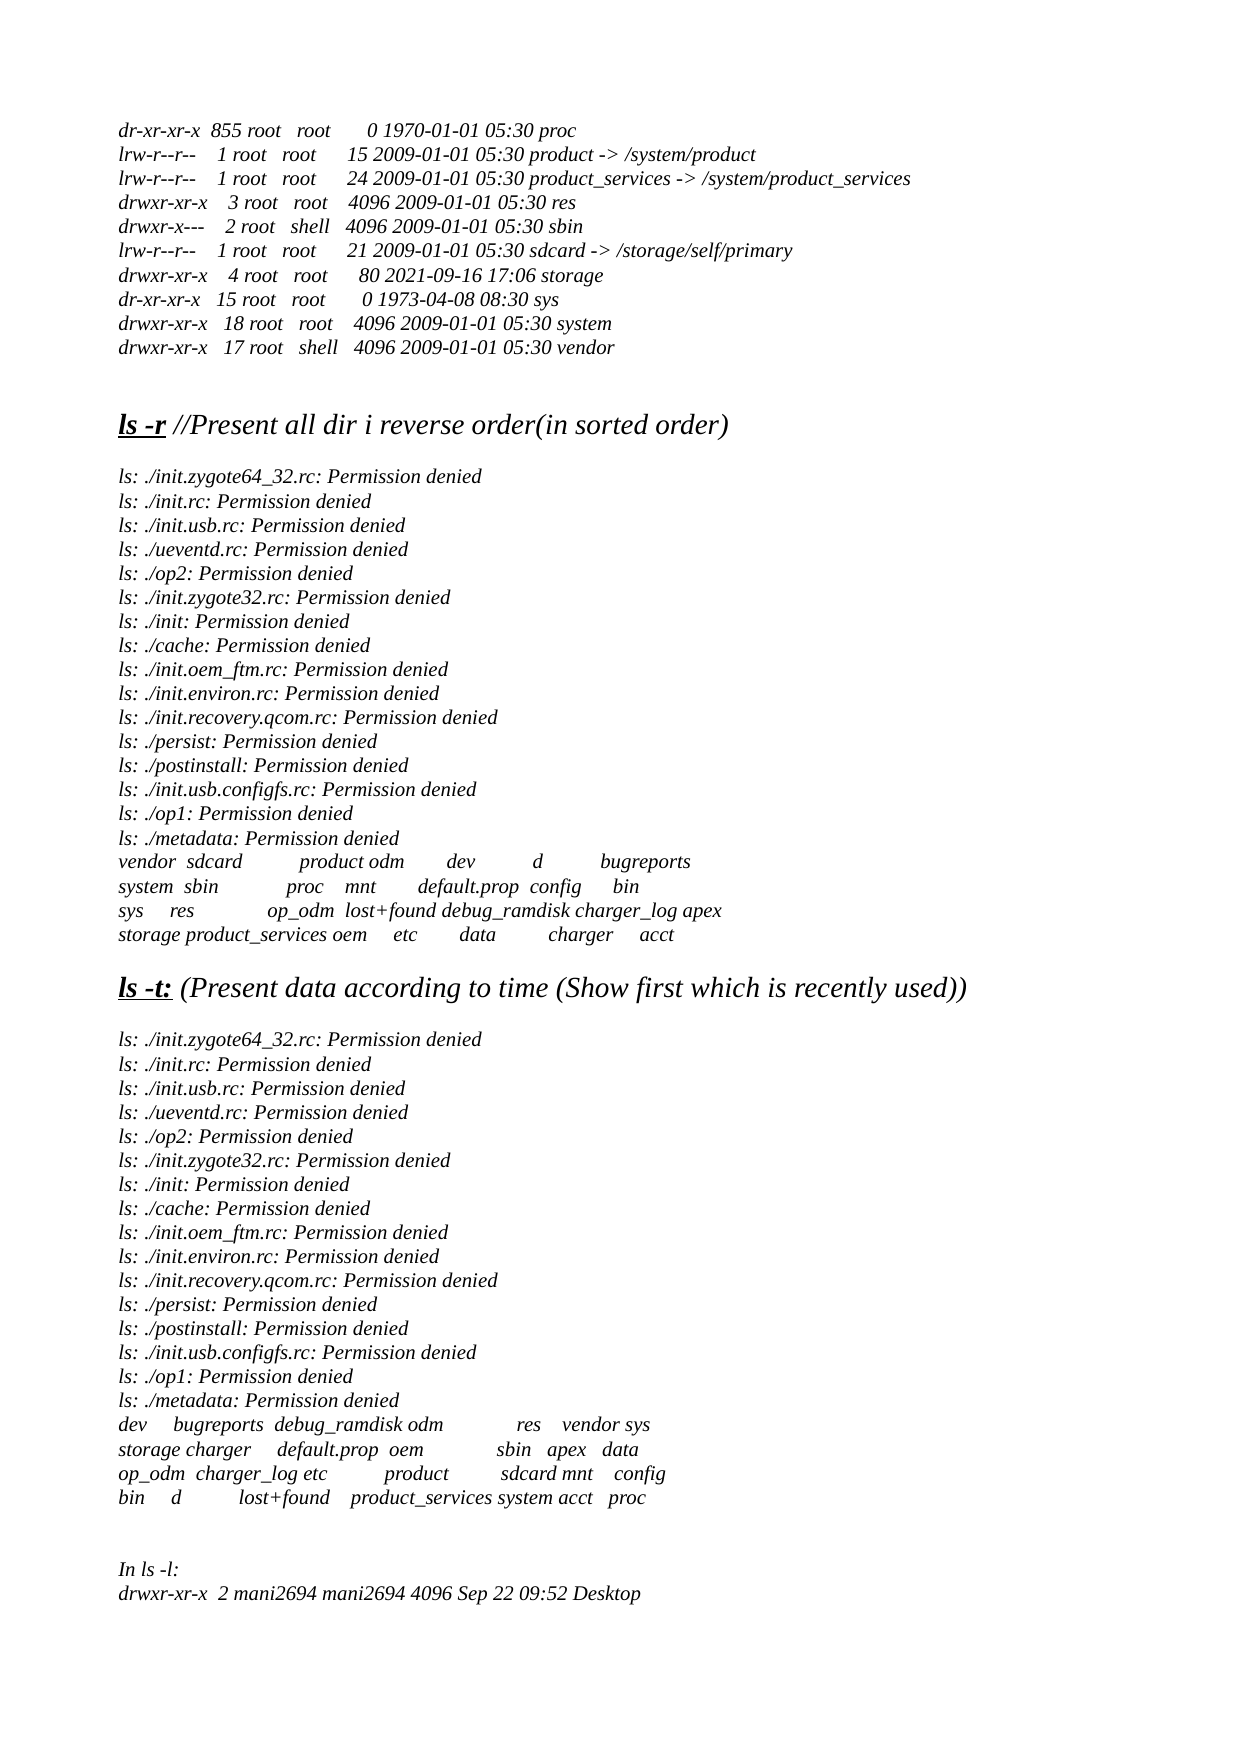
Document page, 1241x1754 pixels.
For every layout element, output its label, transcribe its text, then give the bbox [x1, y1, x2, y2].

text ls: ./cache: Permission denied [118, 1196, 1122, 1220]
text ls -t: (Present data according to time (Show first which is recently used)) [118, 970, 1122, 1003]
text ls: ./postinstall: Permission denied [118, 753, 1122, 777]
text ls: ./persist: Permission denied [118, 1292, 1122, 1316]
text ls: ./init.usb.configfs.rc: Permission denied [118, 1340, 1122, 1364]
text ls: ./persist: Permission denied [118, 729, 1122, 753]
text sys res op_odm lost+found debug_ramdisk charger_log apex [118, 898, 1122, 922]
text op_odm charger_log etc product sdcard mnt config [118, 1461, 1122, 1484]
text ls: ./init.recovery.qcom.rc: Permission denied [118, 1268, 1122, 1292]
text drwxr-xr-x 2 mani2694 mani2694 4096 Sep 22 09:52 Desktop [118, 1581, 1122, 1605]
text drwxr-xr-x 3 root root 4096 2009-01-01 05:30 res [118, 190, 1122, 214]
text In ls -l: [118, 1557, 1122, 1581]
text drwxr-xr-x 17 root shell 4096 2009-01-01 05:30 vendor [118, 335, 1122, 359]
text ls: ./init.rc: Permission denied [118, 1051, 1122, 1076]
text ls: ./init: Permission denied [118, 609, 1122, 633]
text storage product_services oem etc data charger acct [118, 922, 1122, 946]
text lrw-r--r-- 1 root root 21 2009-01-01 05:30 sdcard -> /storage/self/primary [118, 238, 1122, 262]
text system sbin proc mnt default.prop config bin [118, 873, 1122, 898]
text lrw-r--r-- 1 root root 15 2009-01-01 05:30 product -> /system/product [118, 142, 1122, 166]
text dr-xr-xr-x 855 root root 0 1970-01-01 05:30 proc [118, 118, 1122, 142]
text ls: ./init.oem_ftm.rc: Permission denied [118, 1220, 1122, 1244]
text ls: ./op1: Permission denied [118, 1364, 1122, 1388]
text ls: ./init.zygote32.rc: Permission denied [118, 585, 1122, 609]
text ls: ./cache: Permission denied [118, 633, 1122, 657]
text ls: ./op2: Permission denied [118, 1124, 1122, 1148]
text ls: ./metadata: Permission denied [118, 1388, 1122, 1412]
text ls: ./init.usb.rc: Permission denied [118, 513, 1122, 537]
text ls: ./ueventd.rc: Permission denied [118, 1099, 1122, 1124]
text ls: ./init.rc: Permission denied [118, 488, 1122, 513]
text drwxr-xr-x 18 root root 4096 2009-01-01 05:30 system [118, 311, 1122, 335]
text ls: ./metadata: Permission denied [118, 825, 1122, 849]
text ls: ./init.zygote64_32.rc: Permission denied [118, 464, 1122, 488]
text storage charger default.prop oem sbin apex data [118, 1436, 1122, 1461]
text ls: ./postinstall: Permission denied [118, 1316, 1122, 1340]
text ls: ./init.environ.rc: Permission denied [118, 681, 1122, 705]
text ls: ./init.usb.configfs.rc: Permission denied [118, 777, 1122, 801]
text drwxr-x--- 2 root shell 4096 2009-01-01 05:30 sbin [118, 214, 1122, 238]
text ls: ./init.zygote32.rc: Permission denied [118, 1148, 1122, 1172]
text ls: ./init.zygote64_32.rc: Permission denied [118, 1027, 1122, 1051]
text ls -r //Present all dir i reverse order(in sorted order) [118, 407, 1122, 440]
text bin d lost+found product_services system acct proc [118, 1484, 1122, 1509]
text ls: ./ueventd.rc: Permission denied [118, 537, 1122, 561]
text ls: ./init.oem_ftm.rc: Permission denied [118, 657, 1122, 681]
text drwxr-xr-x 4 root root 80 2021-09-16 17:06 storage [118, 262, 1122, 287]
text dr-xr-xr-x 15 root root 0 1973-04-08 08:30 sys [118, 287, 1122, 311]
text vendor sdcard product odm dev d bugreports [118, 849, 1122, 873]
text lrw-r--r-- 1 root root 24 2009-01-01 05:30 product_services -> /system/product_services [118, 166, 1122, 190]
text ls: ./op2: Permission denied [118, 561, 1122, 585]
text ls: ./init: Permission denied [118, 1172, 1122, 1196]
text ls: ./op1: Permission denied [118, 801, 1122, 825]
text ls: ./init.environ.rc: Permission denied [118, 1244, 1122, 1268]
text ls: ./init.recovery.qcom.rc: Permission denied [118, 705, 1122, 729]
text dev bugreports debug_ramdisk odm res vendor sys [118, 1412, 1122, 1436]
text ls: ./init.usb.rc: Permission denied [118, 1076, 1122, 1099]
